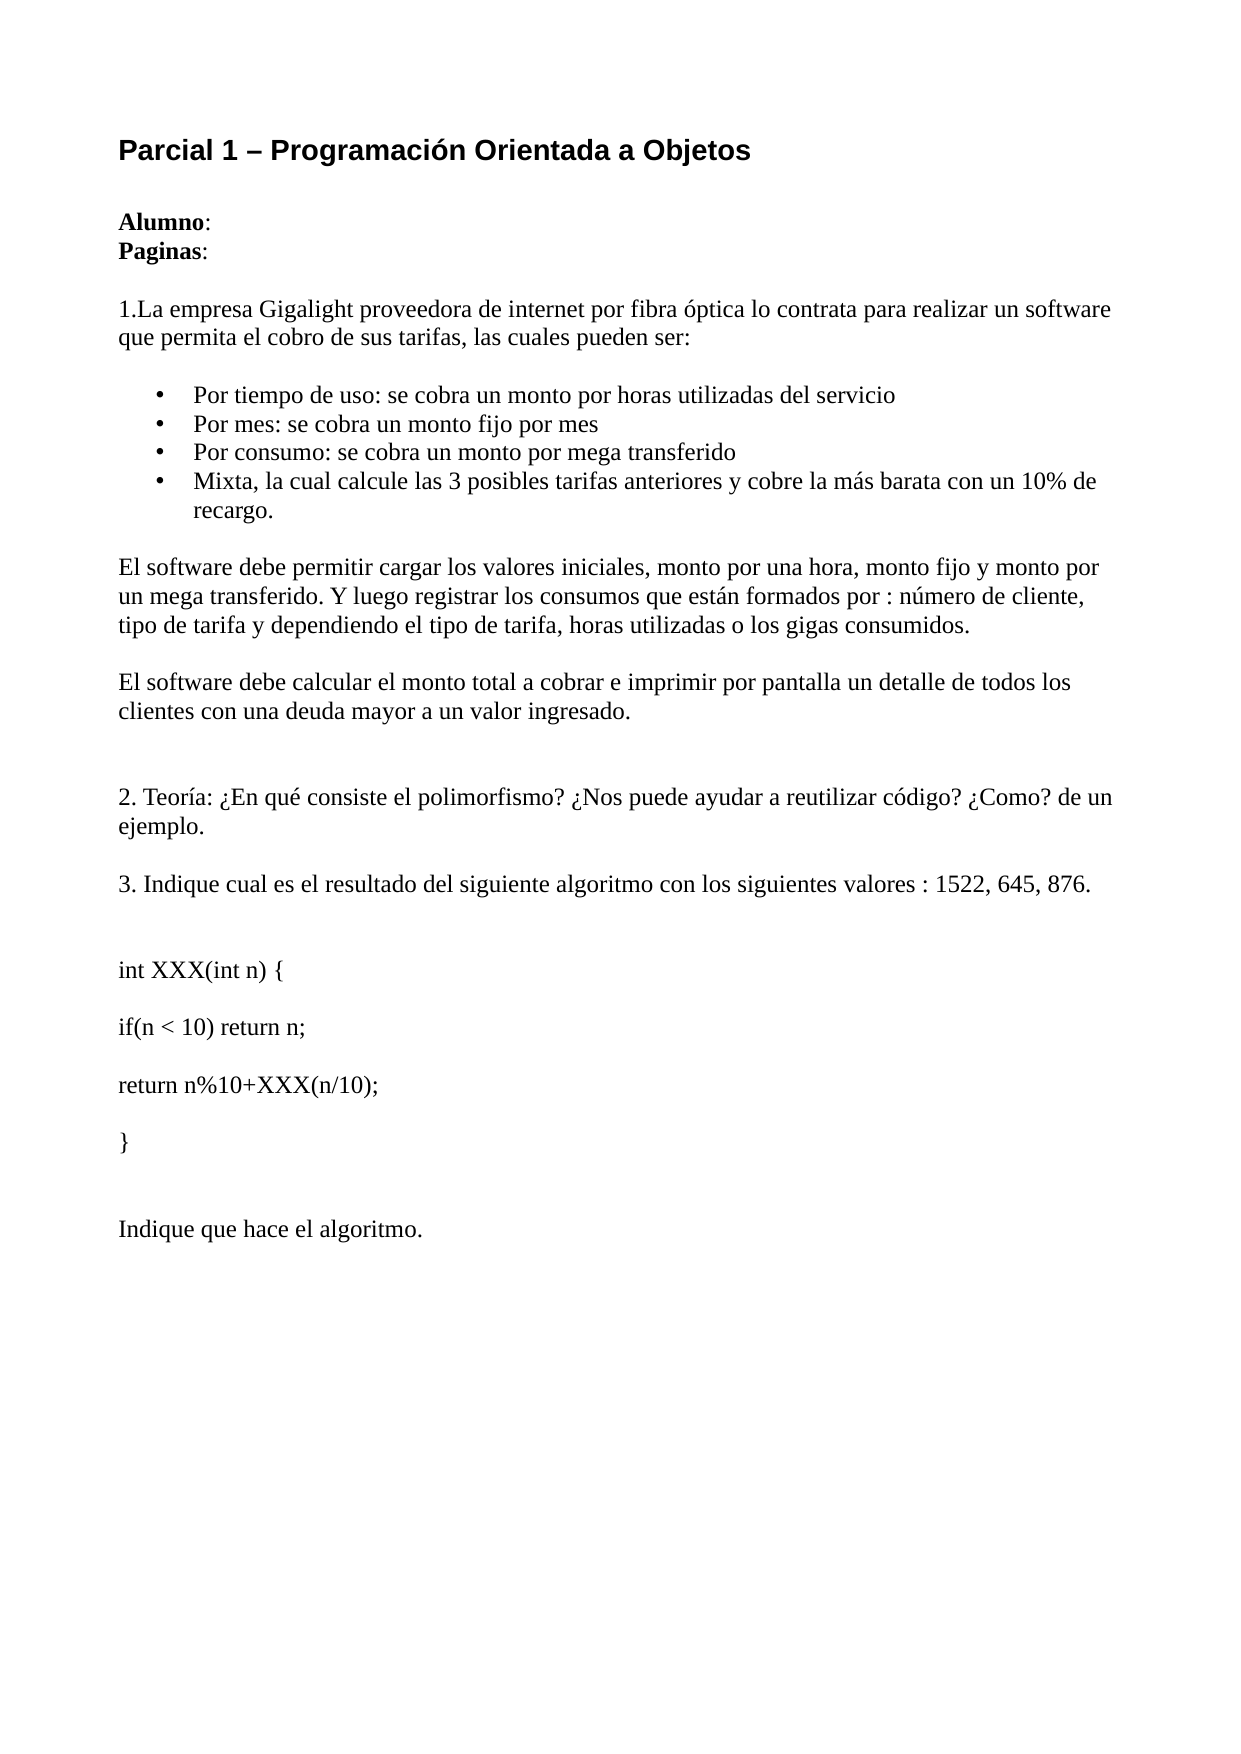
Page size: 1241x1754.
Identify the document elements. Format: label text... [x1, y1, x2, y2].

list Por tiempo de uso: se cobra un monto por horas utilizadas del servicio [156, 380, 1122, 409]
text } [118, 1127, 1122, 1156]
text Paginas: [118, 236, 1122, 265]
text Alumno: [118, 207, 1122, 236]
text 2. Teoría: ¿En qué consiste el polimorfismo? ¿Nos puede ayudar a reutilizar código? ¿Como? de un ejemplo. [118, 782, 1122, 840]
list Por mes: se cobra un monto fijo por mes [156, 409, 1122, 437]
text return n%10+XXX(n/10); [118, 1070, 1122, 1099]
list Mixta, la cual calcule las 3 posibles tarifas anteriores y cobre la más barata con un 10% de recargo. [156, 466, 1122, 524]
text 1.La empresa Gigalight proveedora de internet por fibra óptica lo contrata para realizar un software que permita el cobro de sus tarifas, las cuales pueden ser: [118, 294, 1122, 351]
list Por consumo: se cobra un monto por mega transferido [156, 437, 1122, 466]
subtitle Parcial 1 – Programación Orientada a Objetos [118, 133, 1122, 166]
text El software debe permitir cargar los valores iniciales, monto por una hora, monto fijo y monto por un mega transferido. Y luego registrar los consumos que están formados por : número de cliente, tipo de tarifa y dependiendo el tipo de tarifa, horas utilizadas o los gigas consumidos. [118, 552, 1122, 639]
text Indique que hace el algoritmo. [118, 1214, 1122, 1242]
text int XXX(int n) { [118, 955, 1122, 984]
text El software debe calcular el monto total a cobrar e imprimir por pantalla un detalle de todos los clientes con una deuda mayor a un valor ingresado. [118, 667, 1122, 725]
text if(n < 10) return n; [118, 1012, 1122, 1041]
text 3. Indique cual es el resultado del siguiente algoritmo con los siguientes valores : 1522, 645, 876. [118, 869, 1122, 897]
